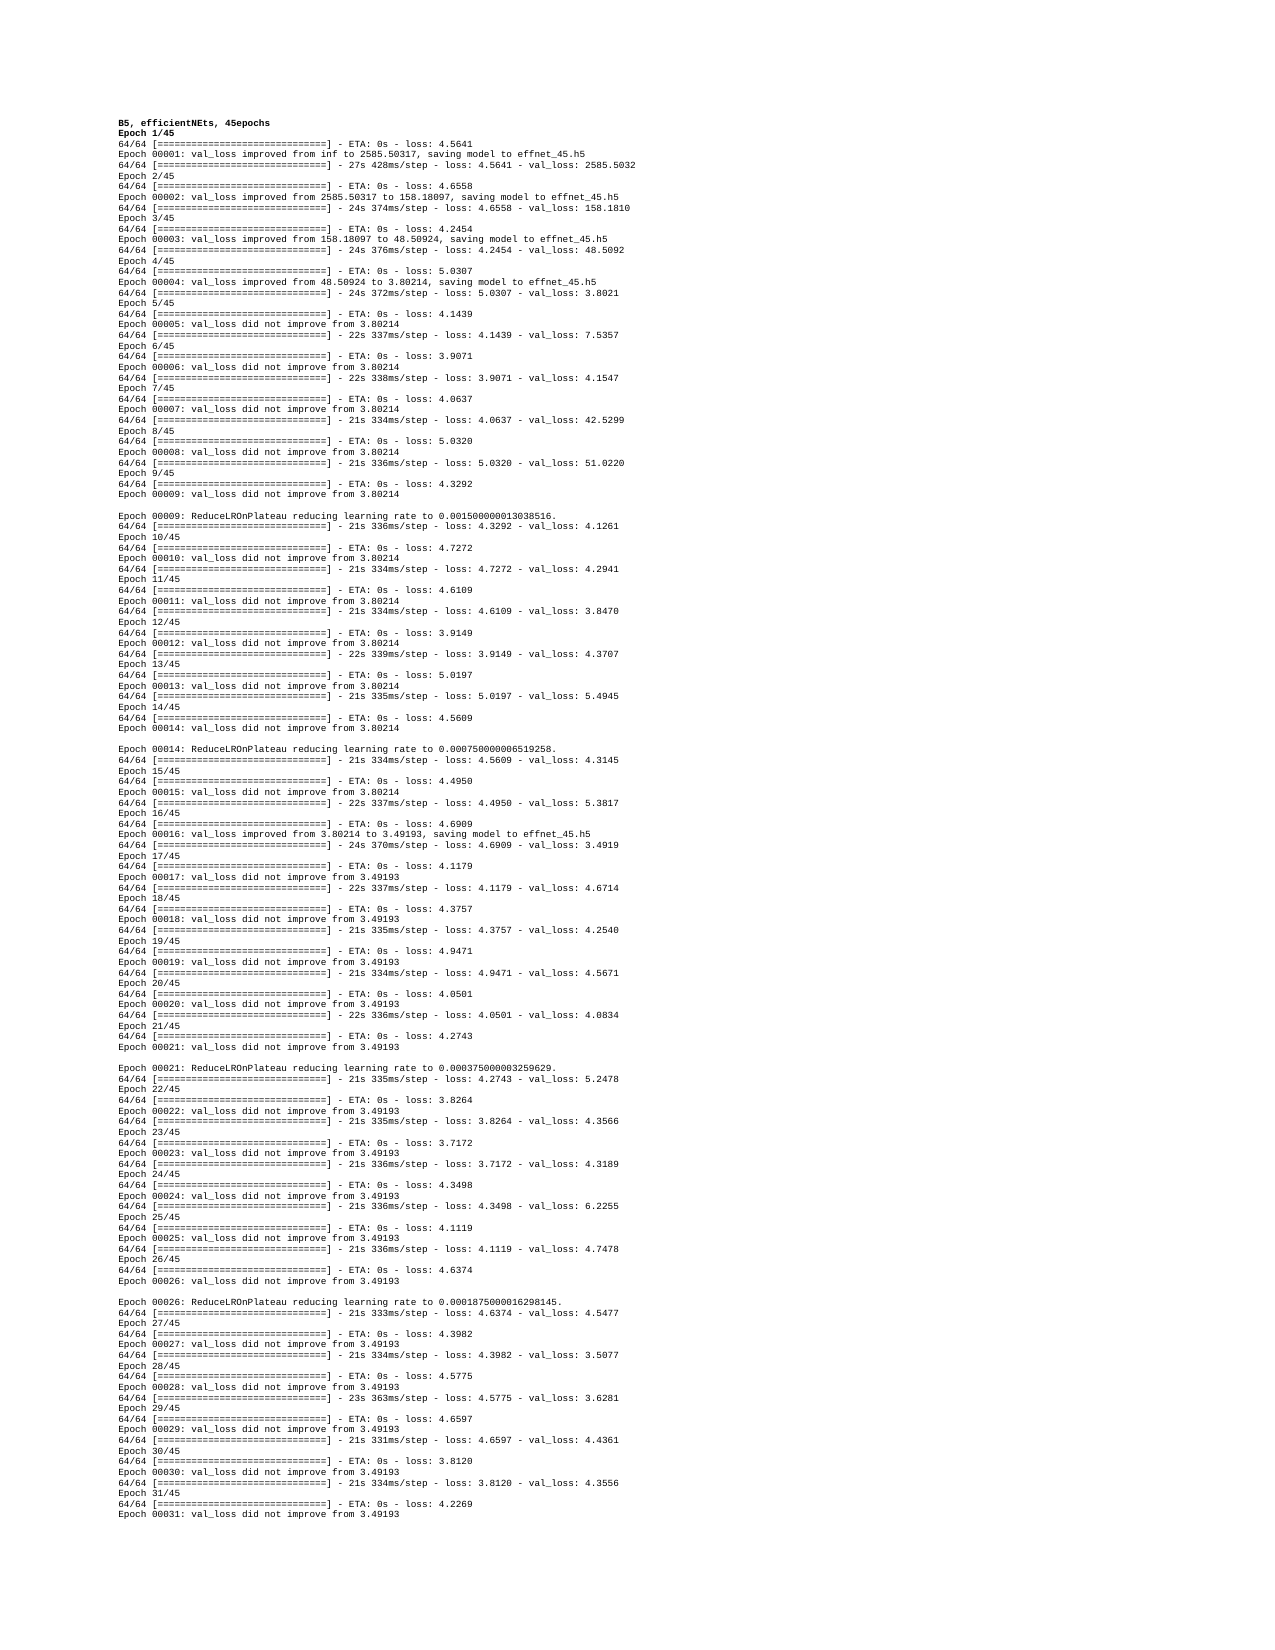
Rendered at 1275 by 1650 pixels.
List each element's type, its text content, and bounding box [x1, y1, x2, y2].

text Epoch 00005: val_loss did not improve from 3.80214 [118, 320, 1157, 331]
text 64/64 [==============================] - 24s 376ms/step - loss: 4.2454 - val_loss: 48.5092 [118, 246, 1157, 256]
text Epoch 24/45 [118, 1170, 1157, 1181]
text Epoch 00008: val_loss did not improve from 3.80214 [118, 447, 1157, 458]
text Epoch 00018: val_loss did not improve from 3.49193 [118, 915, 1157, 926]
text 64/64 [==============================] - ETA: 0s - loss: 4.2743 [118, 1032, 1157, 1042]
text 64/64 [==============================] - 21s 334ms/step - loss: 4.5609 - val_loss: 4.3145 [118, 756, 1157, 766]
text 64/64 [==============================] - ETA: 0s - loss: 3.9071 [118, 352, 1157, 362]
text Epoch 8/45 [118, 426, 1157, 437]
text 64/64 [==============================] - 22s 339ms/step - loss: 3.9149 - val_loss: 4.3707 [118, 649, 1157, 660]
text Epoch 00006: val_loss did not improve from 3.80214 [118, 362, 1157, 373]
text Epoch 00021: val_loss did not improve from 3.49193 [118, 1042, 1157, 1053]
text Epoch 00025: val_loss did not improve from 3.49193 [118, 1234, 1157, 1244]
text 64/64 [==============================] - ETA: 0s - loss: 3.8120 [118, 1457, 1157, 1467]
text Epoch 19/45 [118, 936, 1157, 947]
text 64/64 [==============================] - 21s 334ms/step - loss: 4.7272 - val_loss: 4.2941 [118, 564, 1157, 575]
text Epoch 00009: ReduceLROnPlateau reducing learning rate to 0.001500000013038516. [118, 511, 1157, 522]
text Epoch 00031: val_loss did not improve from 3.49193 [118, 1510, 1157, 1521]
text Epoch 5/45 [118, 299, 1157, 309]
text 64/64 [==============================] - ETA: 0s - loss: 4.6109 [118, 586, 1157, 596]
text 64/64 [==============================] - 21s 334ms/step - loss: 3.8120 - val_loss: 4.3556 [118, 1478, 1157, 1489]
text Epoch 11/45 [118, 575, 1157, 586]
text 64/64 [==============================] - 21s 334ms/step - loss: 4.3982 - val_loss: 3.5077 [118, 1351, 1157, 1361]
text 64/64 [==============================] - ETA: 0s - loss: 4.6374 [118, 1266, 1157, 1276]
text Epoch 00015: val_loss did not improve from 3.80214 [118, 787, 1157, 798]
text B5, efficientNEts, 45epochs [118, 118, 1157, 129]
text Epoch 00029: val_loss did not improve from 3.49193 [118, 1425, 1157, 1436]
text Epoch 00001: val_loss improved from inf to 2585.50317, saving model to effnet_45.h5 [118, 150, 1157, 161]
text Epoch 00007: val_loss did not improve from 3.80214 [118, 405, 1157, 416]
text Epoch 00030: val_loss did not improve from 3.49193 [118, 1467, 1157, 1478]
text 64/64 [==============================] - 22s 337ms/step - loss: 4.1179 - val_loss: 4.6714 [118, 883, 1157, 894]
text Epoch 00023: val_loss did not improve from 3.49193 [118, 1149, 1157, 1159]
text 64/64 [==============================] - ETA: 0s - loss: 5.0197 [118, 671, 1157, 681]
text 64/64 [==============================] - 24s 372ms/step - loss: 5.0307 - val_loss: 3.8021 [118, 288, 1157, 299]
text 64/64 [==============================] - 21s 334ms/step - loss: 4.0637 - val_loss: 42.5299 [118, 416, 1157, 426]
text Epoch 00013: val_loss did not improve from 3.80214 [118, 681, 1157, 692]
text 64/64 [==============================] - 21s 334ms/step - loss: 4.6109 - val_loss: 3.8470 [118, 607, 1157, 617]
text Epoch 00026: val_loss did not improve from 3.49193 [118, 1276, 1157, 1287]
text Epoch 00028: val_loss did not improve from 3.49193 [118, 1382, 1157, 1393]
text 64/64 [==============================] - ETA: 0s - loss: 4.6558 [118, 182, 1157, 192]
text 64/64 [==============================] - ETA: 0s - loss: 4.3982 [118, 1329, 1157, 1340]
text 64/64 [==============================] - ETA: 0s - loss: 4.4950 [118, 777, 1157, 787]
text 64/64 [==============================] - 21s 336ms/step - loss: 3.7172 - val_loss: 4.3189 [118, 1159, 1157, 1170]
text Epoch 00021: ReduceLROnPlateau reducing learning rate to 0.000375000003259629. [118, 1064, 1157, 1074]
text Epoch 00002: val_loss improved from 2585.50317 to 158.18097, saving model to effnet_45.h5 [118, 192, 1157, 203]
text Epoch 00003: val_loss improved from 158.18097 to 48.50924, saving model to effnet_45.h5 [118, 235, 1157, 246]
text Epoch 10/45 [118, 532, 1157, 543]
text 64/64 [==============================] - ETA: 0s - loss: 5.0320 [118, 437, 1157, 447]
text Epoch 00012: val_loss did not improve from 3.80214 [118, 639, 1157, 649]
text Epoch 00004: val_loss improved from 48.50924 to 3.80214, saving model to effnet_45.h5 [118, 277, 1157, 288]
text Epoch 27/45 [118, 1319, 1157, 1329]
text Epoch 15/45 [118, 766, 1157, 777]
text Epoch 00027: val_loss did not improve from 3.49193 [118, 1340, 1157, 1351]
text 64/64 [==============================] - ETA: 0s - loss: 4.0501 [118, 989, 1157, 1000]
text 64/64 [==============================] - ETA: 0s - loss: 4.3292 [118, 479, 1157, 490]
text Epoch 30/45 [118, 1446, 1157, 1457]
text 64/64 [==============================] - ETA: 0s - loss: 4.2454 [118, 224, 1157, 235]
text Epoch 3/45 [118, 214, 1157, 224]
text 64/64 [==============================] - ETA: 0s - loss: 4.0637 [118, 394, 1157, 405]
text 64/64 [==============================] - ETA: 0s - loss: 4.6597 [118, 1414, 1157, 1425]
text Epoch 29/45 [118, 1404, 1157, 1414]
text Epoch 23/45 [118, 1127, 1157, 1138]
text Epoch 20/45 [118, 979, 1157, 989]
text Epoch 12/45 [118, 617, 1157, 628]
text 64/64 [==============================] - 22s 338ms/step - loss: 3.9071 - val_loss: 4.1547 [118, 373, 1157, 384]
text Epoch 21/45 [118, 1021, 1157, 1032]
text 64/64 [==============================] - ETA: 0s - loss: 3.9149 [118, 628, 1157, 639]
text 64/64 [==============================] - 21s 336ms/step - loss: 4.1119 - val_loss: 4.7478 [118, 1244, 1157, 1255]
text 64/64 [==============================] - 21s 336ms/step - loss: 4.3498 - val_loss: 6.2255 [118, 1202, 1157, 1212]
text 64/64 [==============================] - 22s 337ms/step - loss: 4.1439 - val_loss: 7.5357 [118, 331, 1157, 341]
text Epoch 26/45 [118, 1255, 1157, 1266]
text 64/64 [==============================] - 21s 336ms/step - loss: 5.0320 - val_loss: 51.0220 [118, 458, 1157, 469]
text Epoch 00026: ReduceLROnPlateau reducing learning rate to 0.0001875000016298145. [118, 1297, 1157, 1308]
text Epoch 00009: val_loss did not improve from 3.80214 [118, 490, 1157, 501]
text 64/64 [==============================] - ETA: 0s - loss: 4.7272 [118, 543, 1157, 554]
text 64/64 [==============================] - ETA: 0s - loss: 4.2269 [118, 1499, 1157, 1510]
text 64/64 [==============================] - 21s 331ms/step - loss: 4.6597 - val_loss: 4.4361 [118, 1436, 1157, 1446]
text 64/64 [==============================] - ETA: 0s - loss: 4.1179 [118, 862, 1157, 872]
text Epoch 13/45 [118, 660, 1157, 671]
text 64/64 [==============================] - 21s 336ms/step - loss: 4.3292 - val_loss: 4.1261 [118, 522, 1157, 532]
text Epoch 00019: val_loss did not improve from 3.49193 [118, 957, 1157, 968]
text 64/64 [==============================] - 22s 336ms/step - loss: 4.0501 - val_loss: 4.0834 [118, 1011, 1157, 1021]
text Epoch 1/45 [118, 129, 1157, 139]
text Epoch 28/45 [118, 1361, 1157, 1372]
text 64/64 [==============================] - ETA: 0s - loss: 4.5775 [118, 1372, 1157, 1382]
text 64/64 [==============================] - ETA: 0s - loss: 5.0307 [118, 267, 1157, 277]
text 64/64 [==============================] - 21s 335ms/step - loss: 5.0197 - val_loss: 5.4945 [118, 692, 1157, 702]
text Epoch 16/45 [118, 809, 1157, 819]
text 64/64 [==============================] - 23s 363ms/step - loss: 4.5775 - val_loss: 3.6281 [118, 1393, 1157, 1404]
text 64/64 [==============================] - ETA: 0s - loss: 4.1119 [118, 1223, 1157, 1234]
text 64/64 [==============================] - ETA: 0s - loss: 4.3757 [118, 904, 1157, 915]
text 64/64 [==============================] - 21s 334ms/step - loss: 4.9471 - val_loss: 4.5671 [118, 968, 1157, 979]
text Epoch 17/45 [118, 851, 1157, 862]
text Epoch 18/45 [118, 894, 1157, 904]
text 64/64 [==============================] - 24s 374ms/step - loss: 4.6558 - val_loss: 158.1810 [118, 203, 1157, 214]
text Epoch 4/45 [118, 256, 1157, 267]
text Epoch 22/45 [118, 1085, 1157, 1096]
text 64/64 [==============================] - 22s 337ms/step - loss: 4.4950 - val_loss: 5.3817 [118, 798, 1157, 809]
text 64/64 [==============================] - ETA: 0s - loss: 3.8264 [118, 1096, 1157, 1106]
text Epoch 00020: val_loss did not improve from 3.49193 [118, 1000, 1157, 1011]
text Epoch 25/45 [118, 1212, 1157, 1223]
text Epoch 00016: val_loss improved from 3.80214 to 3.49193, saving model to effnet_45.h5 [118, 830, 1157, 841]
text 64/64 [==============================] - ETA: 0s - loss: 4.1439 [118, 309, 1157, 320]
text 64/64 [==============================] - ETA: 0s - loss: 4.5609 [118, 713, 1157, 724]
text 64/64 [==============================] - ETA: 0s - loss: 4.6909 [118, 819, 1157, 830]
text Epoch 14/45 [118, 702, 1157, 713]
text 64/64 [==============================] - ETA: 0s - loss: 3.7172 [118, 1138, 1157, 1149]
text Epoch 00022: val_loss did not improve from 3.49193 [118, 1106, 1157, 1117]
text 64/64 [==============================] - ETA: 0s - loss: 4.9471 [118, 947, 1157, 957]
text Epoch 9/45 [118, 469, 1157, 479]
text Epoch 7/45 [118, 384, 1157, 394]
text Epoch 00014: ReduceLROnPlateau reducing learning rate to 0.000750000006519258. [118, 745, 1157, 756]
text 64/64 [==============================] - 21s 335ms/step - loss: 4.2743 - val_loss: 5.2478 [118, 1074, 1157, 1085]
text 64/64 [==============================] - 27s 428ms/step - loss: 4.5641 - val_loss: 2585.5032 [118, 161, 1157, 171]
text 64/64 [==============================] - 24s 370ms/step - loss: 4.6909 - val_loss: 3.4919 [118, 841, 1157, 851]
text Epoch 2/45 [118, 171, 1157, 182]
text 64/64 [==============================] - ETA: 0s - loss: 4.5641 [118, 139, 1157, 150]
text Epoch 00017: val_loss did not improve from 3.49193 [118, 872, 1157, 883]
text Epoch 00010: val_loss did not improve from 3.80214 [118, 554, 1157, 564]
text Epoch 00024: val_loss did not improve from 3.49193 [118, 1191, 1157, 1202]
text Epoch 31/45 [118, 1489, 1157, 1499]
text Epoch 00014: val_loss did not improve from 3.80214 [118, 724, 1157, 734]
text 64/64 [==============================] - 21s 335ms/step - loss: 4.3757 - val_loss: 4.2540 [118, 926, 1157, 936]
text 64/64 [==============================] - ETA: 0s - loss: 4.3498 [118, 1181, 1157, 1191]
text 64/64 [==============================] - 21s 333ms/step - loss: 4.6374 - val_loss: 4.5477 [118, 1308, 1157, 1319]
text Epoch 6/45 [118, 341, 1157, 352]
text Epoch 00011: val_loss did not improve from 3.80214 [118, 596, 1157, 607]
text 64/64 [==============================] - 21s 335ms/step - loss: 3.8264 - val_loss: 4.3566 [118, 1117, 1157, 1127]
